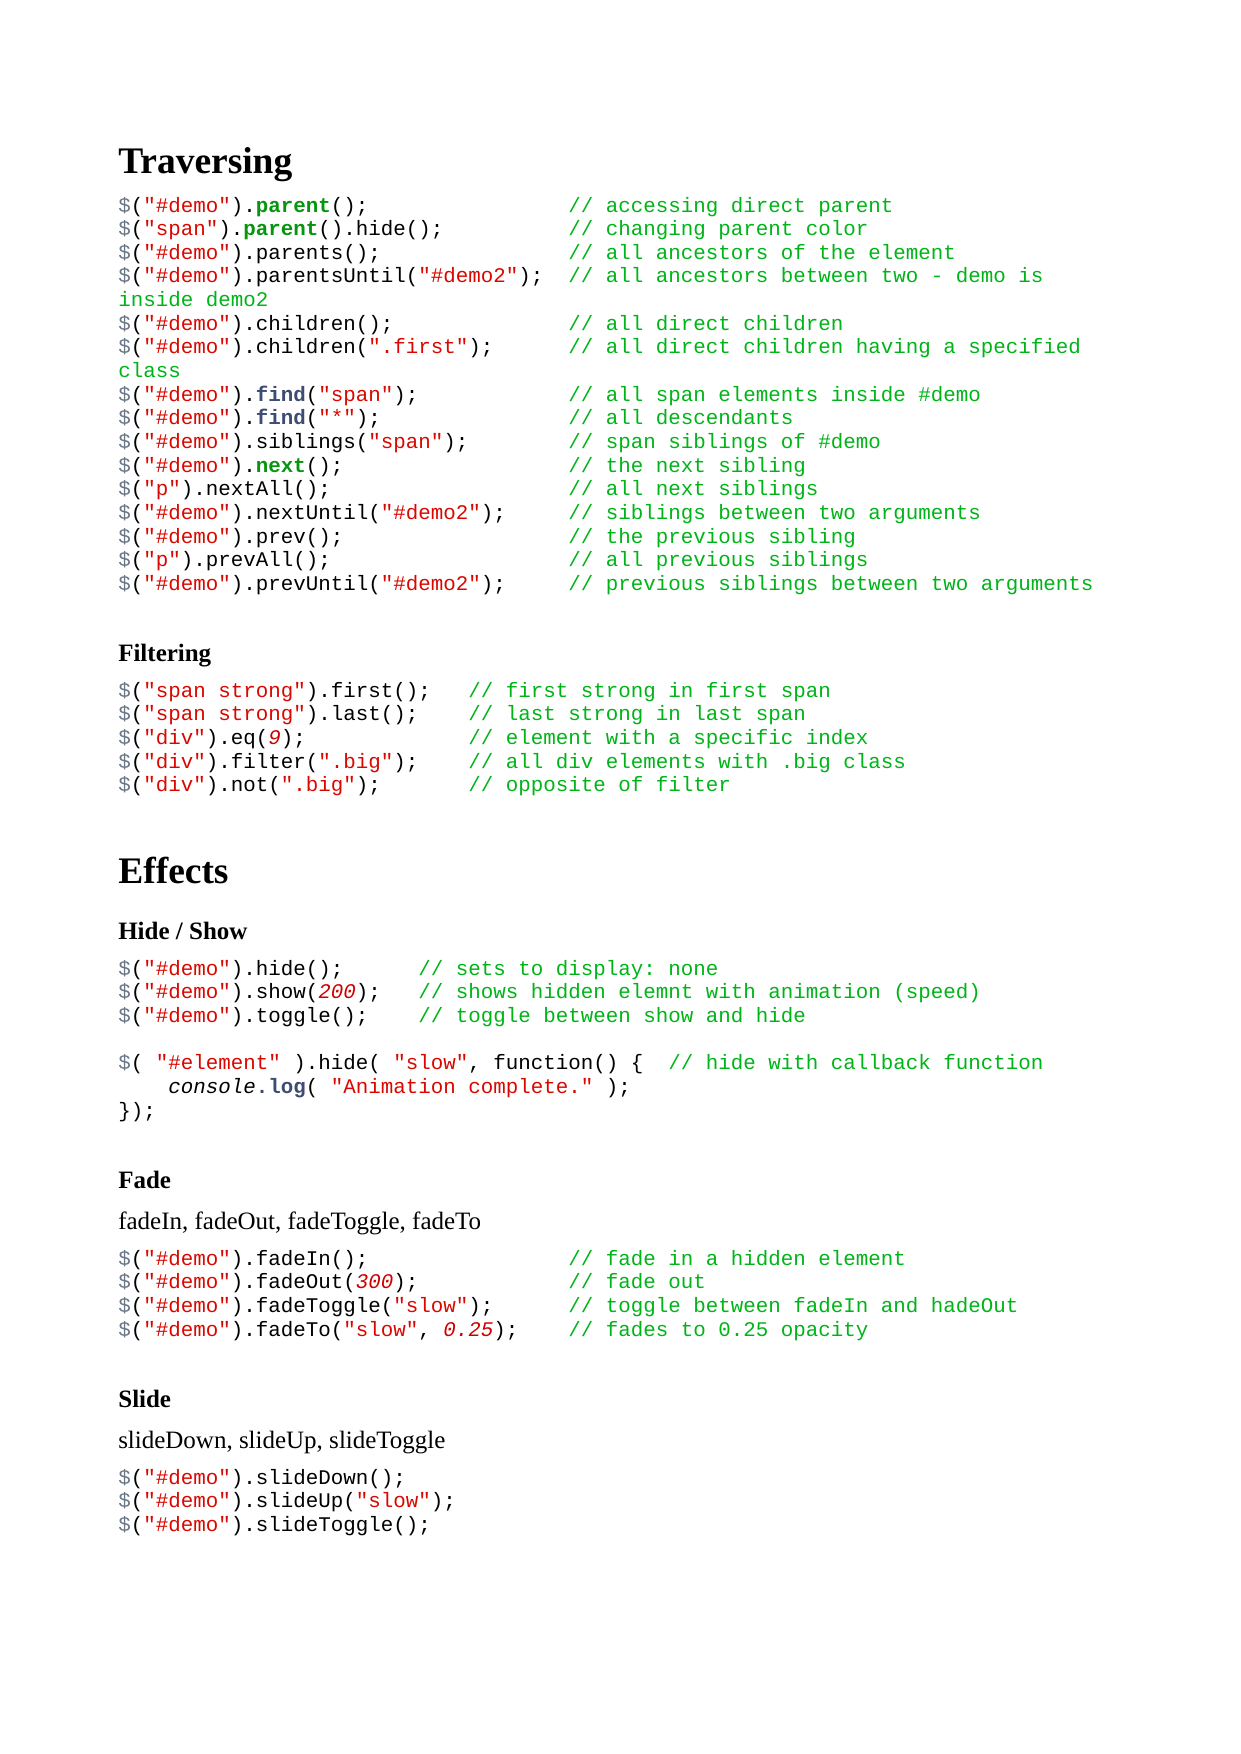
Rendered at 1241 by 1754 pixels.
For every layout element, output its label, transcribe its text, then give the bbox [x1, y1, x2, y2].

text $("#demo").slideDown(); [118, 1467, 1122, 1490]
subtitle Filtering [118, 638, 1122, 667]
subtitle Hide / Show [118, 916, 1122, 945]
text $("#demo").hide(); // sets to display: none [118, 958, 1122, 981]
subtitle Slide [118, 1384, 1122, 1413]
text $("#demo").slideToggle(); [118, 1514, 1122, 1538]
text $("#demo").fadeIn(); // fade in a hidden element [118, 1248, 1122, 1271]
text $("span strong").last(); // last strong in last span [118, 703, 1122, 727]
text $("#demo").nextUntil("#demo2"); // siblings between two arguments [118, 502, 1122, 526]
text $("#demo").prev(); // the previous sibling [118, 526, 1122, 549]
text $("p").nextAll(); // all next siblings [118, 478, 1122, 502]
text slideDown, slideUp, slideToggle [118, 1426, 1122, 1454]
text $("#demo").fadeOut(300); // fade out [118, 1271, 1122, 1295]
text $("span strong").first(); // first strong in first span [118, 680, 1122, 703]
text $("div").eq(9); // element with a specific index [118, 727, 1122, 751]
text $("#demo").prevUntil("#demo2"); // previous siblings between two arguments [118, 573, 1122, 597]
text $("#demo").show(200); // shows hidden elemnt with animation (speed) [118, 981, 1122, 1005]
subtitle Fade [118, 1165, 1122, 1194]
text $("#demo").siblings("span"); // span siblings of #demo [118, 431, 1122, 455]
text $("#demo").parent(); // accessing direct parent [118, 194, 1122, 218]
subtitle Effects [118, 848, 1122, 891]
text $("#demo").toggle(); // toggle between show and hide [118, 1005, 1122, 1029]
text $("#demo").fadeTo("slow", 0.25); // fades to 0.25 opacity [118, 1319, 1122, 1342]
text $("#demo").find("span"); // all span elements inside #demo [118, 384, 1122, 407]
text $("#demo").slideUp("slow"); [118, 1490, 1122, 1514]
text $("span").parent().hide(); // changing parent color [118, 218, 1122, 242]
text $("#demo").children(); // all direct children [118, 313, 1122, 336]
text $("#demo").children(".first"); // all direct children having a specified class [118, 336, 1122, 384]
text $("#demo").parentsUntil("#demo2"); // all ancestors between two - demo is inside demo2 [118, 266, 1122, 313]
text $("#demo").find("*"); // all descendants [118, 407, 1122, 431]
text }); [118, 1099, 1122, 1123]
text fadeIn, fadeOut, fadeToggle, fadeTo [118, 1206, 1122, 1235]
text $( "#element" ).hide( "slow", function() { // hide with callback function [118, 1052, 1122, 1076]
text $("#demo").next(); // the next sibling [118, 455, 1122, 478]
text $("div").not(".big"); // opposite of filter [118, 774, 1122, 798]
text $("#demo").fadeToggle("slow"); // toggle between fadeIn and hadeOut [118, 1295, 1122, 1319]
subtitle Traversing [118, 139, 1122, 182]
text $("#demo").parents(); // all ancestors of the element [118, 242, 1122, 266]
text console.log( "Animation complete." ); [118, 1076, 1122, 1099]
text $("p").prevAll(); // all previous siblings [118, 549, 1122, 573]
text $("div").filter(".big"); // all div elements with .big class [118, 751, 1122, 774]
